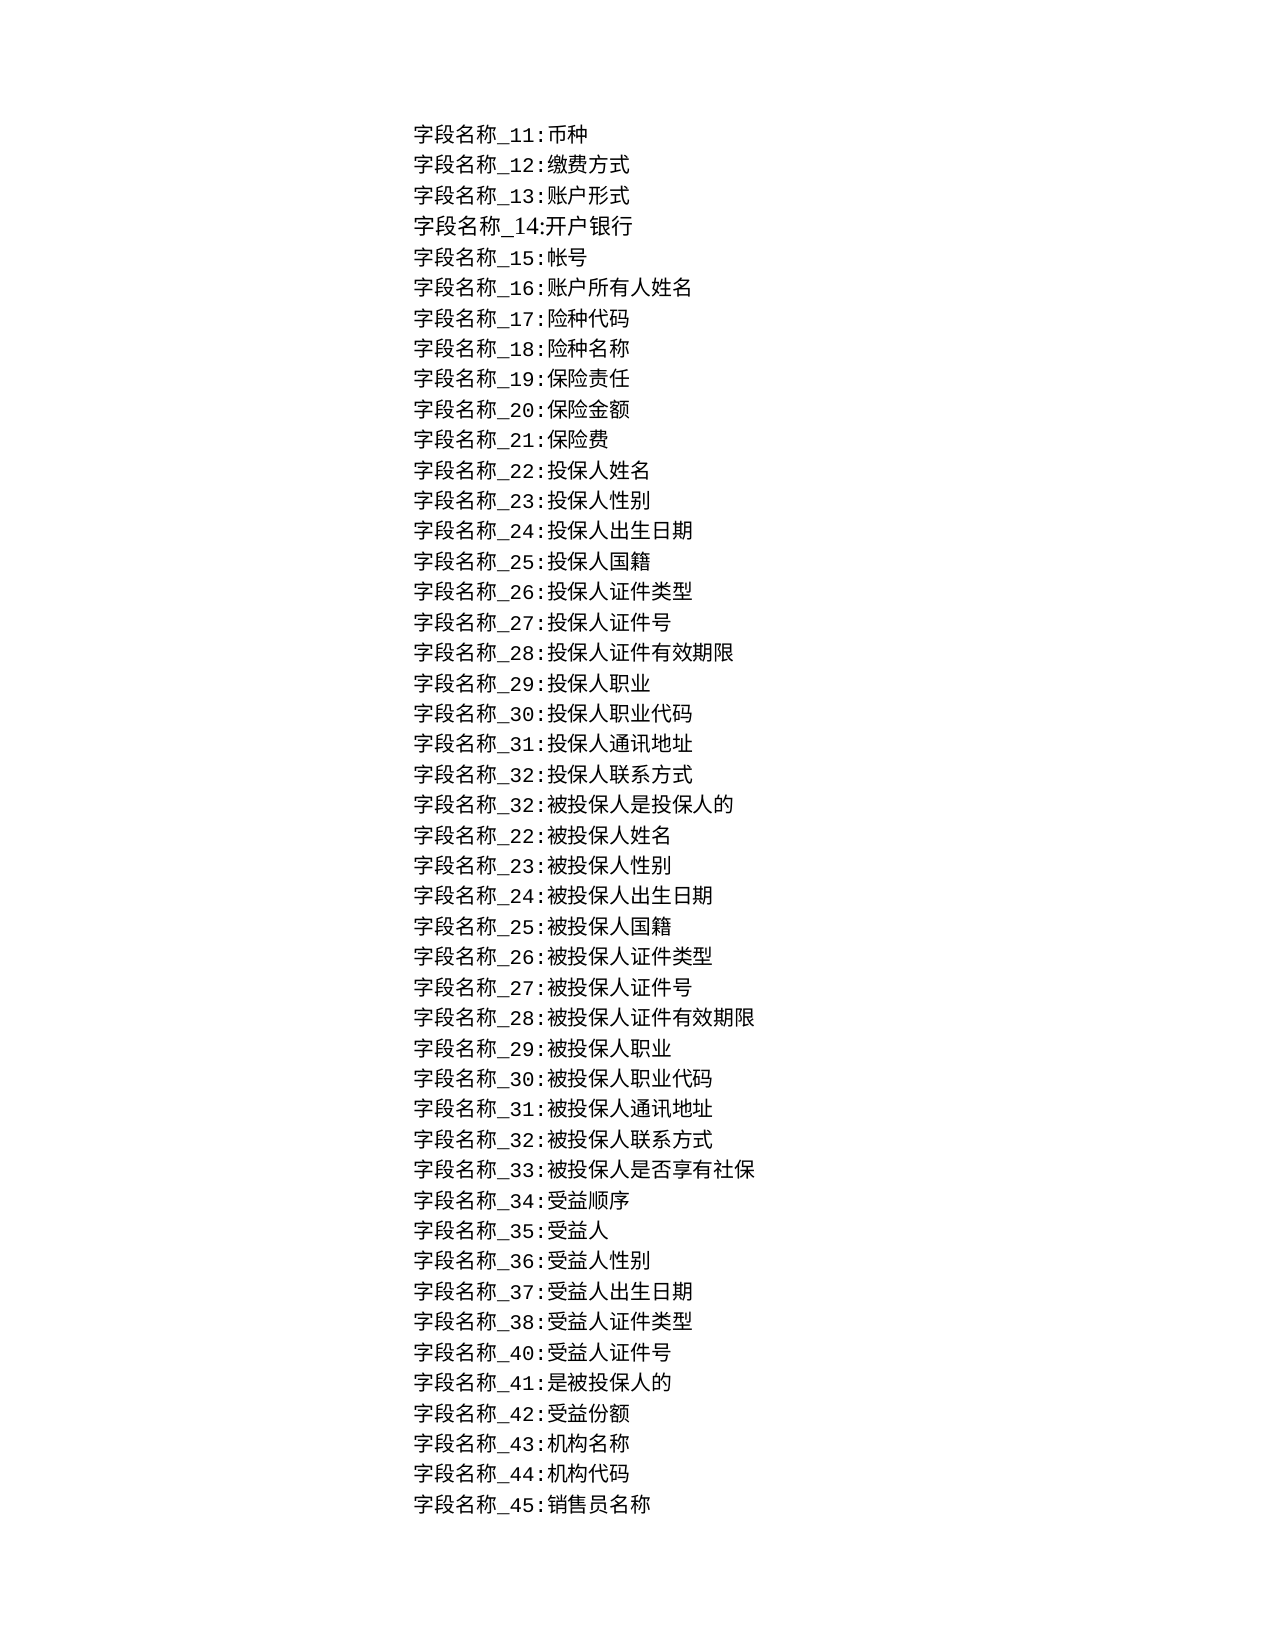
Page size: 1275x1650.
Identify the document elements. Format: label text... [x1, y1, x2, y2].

text 字段名称_12:缴费方式 [118, 148, 1157, 179]
text 字段名称_25:投保人国籍 [118, 545, 1157, 576]
text 字段名称_38:受益人证件类型 [118, 1306, 1157, 1336]
text 字段名称_29:被投保人职业 [118, 1032, 1157, 1062]
text 字段名称_32:被投保人联系方式 [118, 1123, 1157, 1153]
text 字段名称_28:投保人证件有效期限 [118, 636, 1157, 667]
text 字段名称_18:险种名称 [118, 332, 1157, 363]
text 字段名称_23:投保人性别 [118, 484, 1157, 515]
text 字段名称_34:受益顺序 [118, 1184, 1157, 1214]
text 字段名称_20:保险金额 [118, 393, 1157, 423]
text 字段名称_27:投保人证件号 [118, 606, 1157, 636]
text 字段名称_16:账户所有人姓名 [118, 271, 1157, 302]
text 字段名称_17:险种代码 [118, 302, 1157, 332]
text 字段名称_15:帐号 [118, 241, 1157, 271]
text 字段名称_32:被投保人是投保人的 [118, 788, 1157, 819]
text 字段名称_33:被投保人是否享有社保 [118, 1153, 1157, 1184]
text 字段名称_22:投保人姓名 [118, 454, 1157, 484]
text 字段名称_13:账户形式 [118, 179, 1157, 209]
text 字段名称_43:机构名称 [118, 1427, 1157, 1458]
text 字段名称_30:被投保人职业代码 [118, 1062, 1157, 1093]
text 字段名称_45:销售员名称 [118, 1488, 1157, 1518]
text 字段名称_27:被投保人证件号 [118, 971, 1157, 1001]
text 字段名称_40:受益人证件号 [118, 1336, 1157, 1366]
text 字段名称_35:受益人 [118, 1214, 1157, 1245]
text 字段名称_14:开户银行 [118, 209, 1157, 241]
text 字段名称_29:投保人职业 [118, 667, 1157, 697]
text 字段名称_26:被投保人证件类型 [118, 941, 1157, 971]
text 字段名称_25:被投保人国籍 [118, 910, 1157, 941]
text 字段名称_21:保险费 [118, 423, 1157, 454]
text 字段名称_37:受益人出生日期 [118, 1275, 1157, 1306]
text 字段名称_42:受益份额 [118, 1397, 1157, 1427]
text 字段名称_28:被投保人证件有效期限 [118, 1001, 1157, 1032]
text 字段名称_22:被投保人姓名 [118, 819, 1157, 849]
text 字段名称_30:投保人职业代码 [118, 697, 1157, 728]
text 字段名称_23:被投保人性别 [118, 849, 1157, 880]
text 字段名称_24:被投保人出生日期 [118, 880, 1157, 910]
text 字段名称_26:投保人证件类型 [118, 576, 1157, 606]
text 字段名称_24:投保人出生日期 [118, 515, 1157, 545]
text 字段名称_19:保险责任 [118, 363, 1157, 393]
text 字段名称_36:受益人性别 [118, 1245, 1157, 1275]
text 字段名称_31:被投保人通讯地址 [118, 1093, 1157, 1123]
text 字段名称_41:是被投保人的 [118, 1366, 1157, 1397]
text 字段名称_44:机构代码 [118, 1458, 1157, 1488]
text 字段名称_11:币种 [118, 118, 1157, 148]
text 字段名称_32:投保人联系方式 [118, 758, 1157, 788]
text 字段名称_31:投保人通讯地址 [118, 728, 1157, 758]
